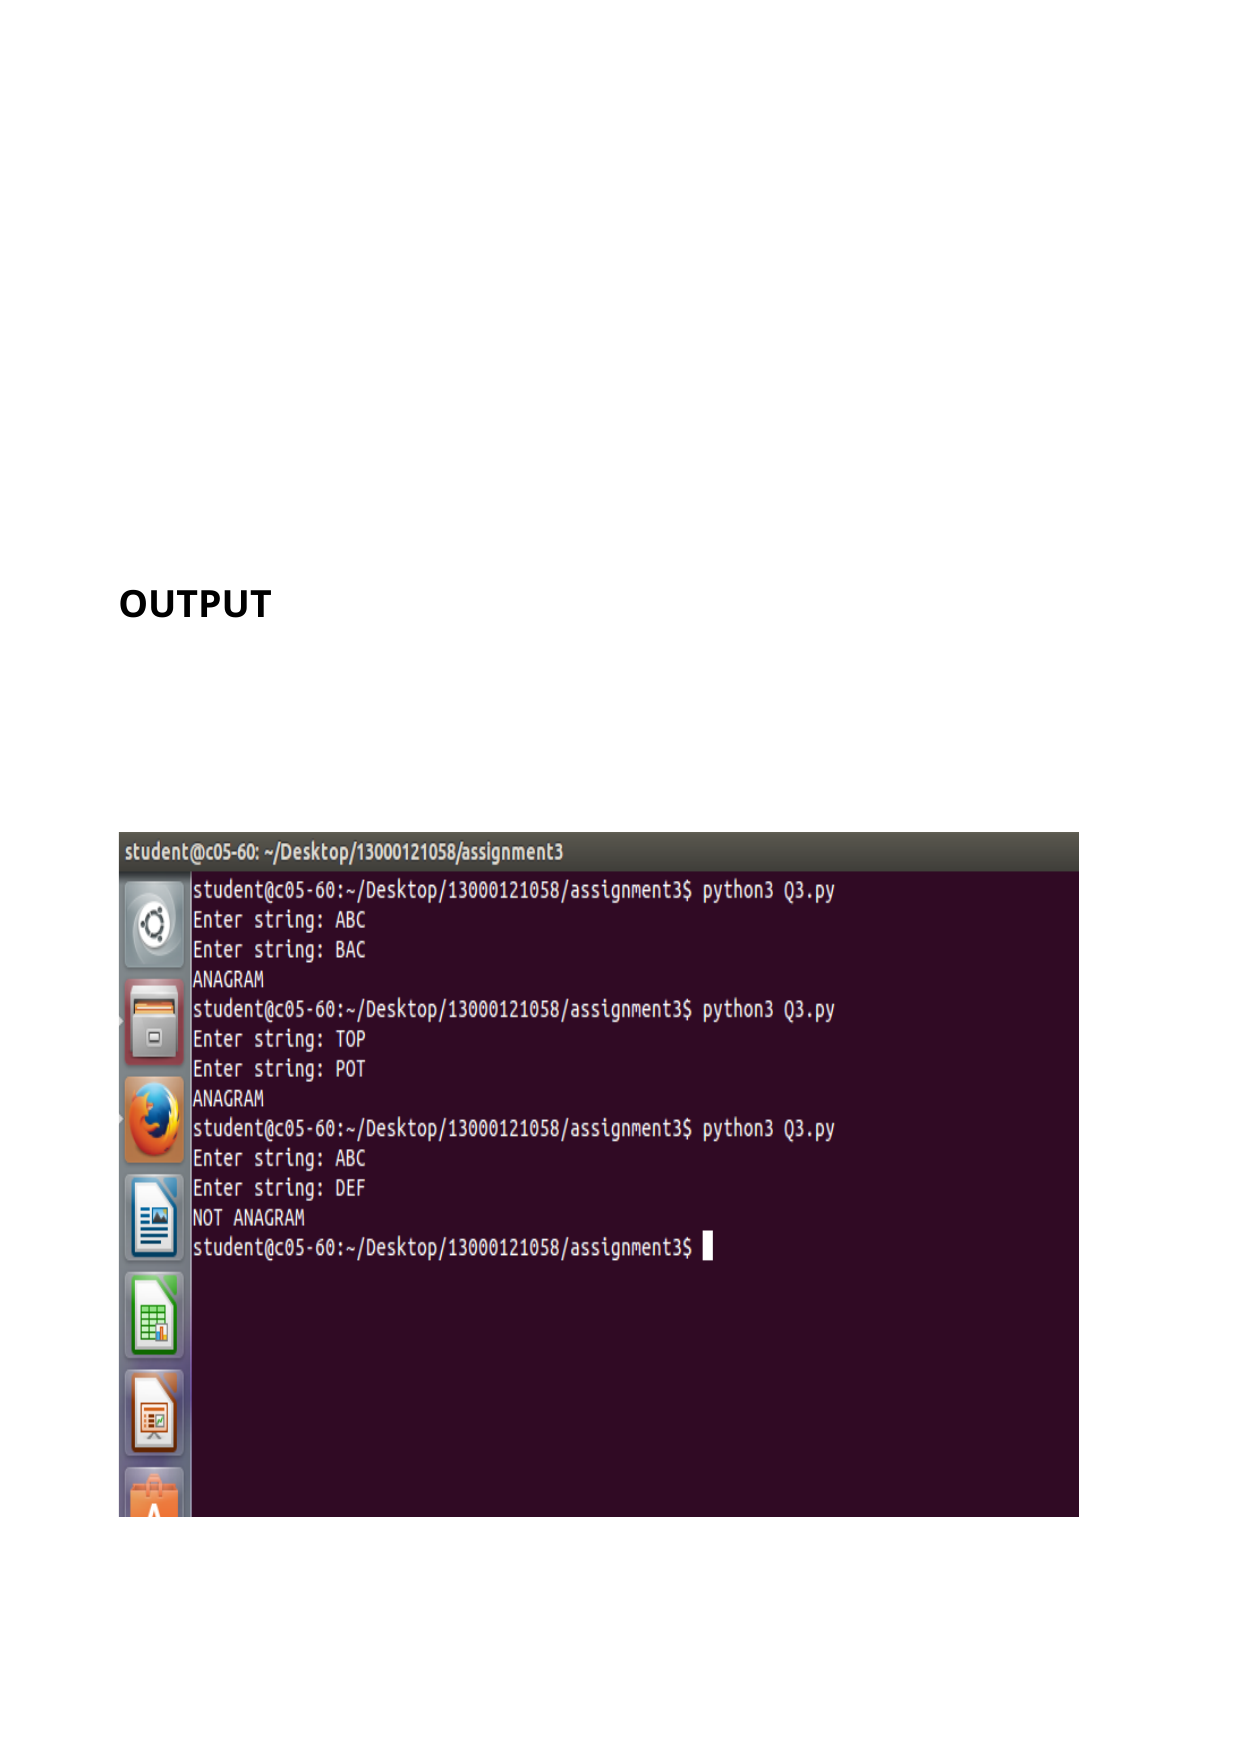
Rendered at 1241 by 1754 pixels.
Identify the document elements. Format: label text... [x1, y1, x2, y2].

text OUTPUT [118, 577, 1122, 628]
